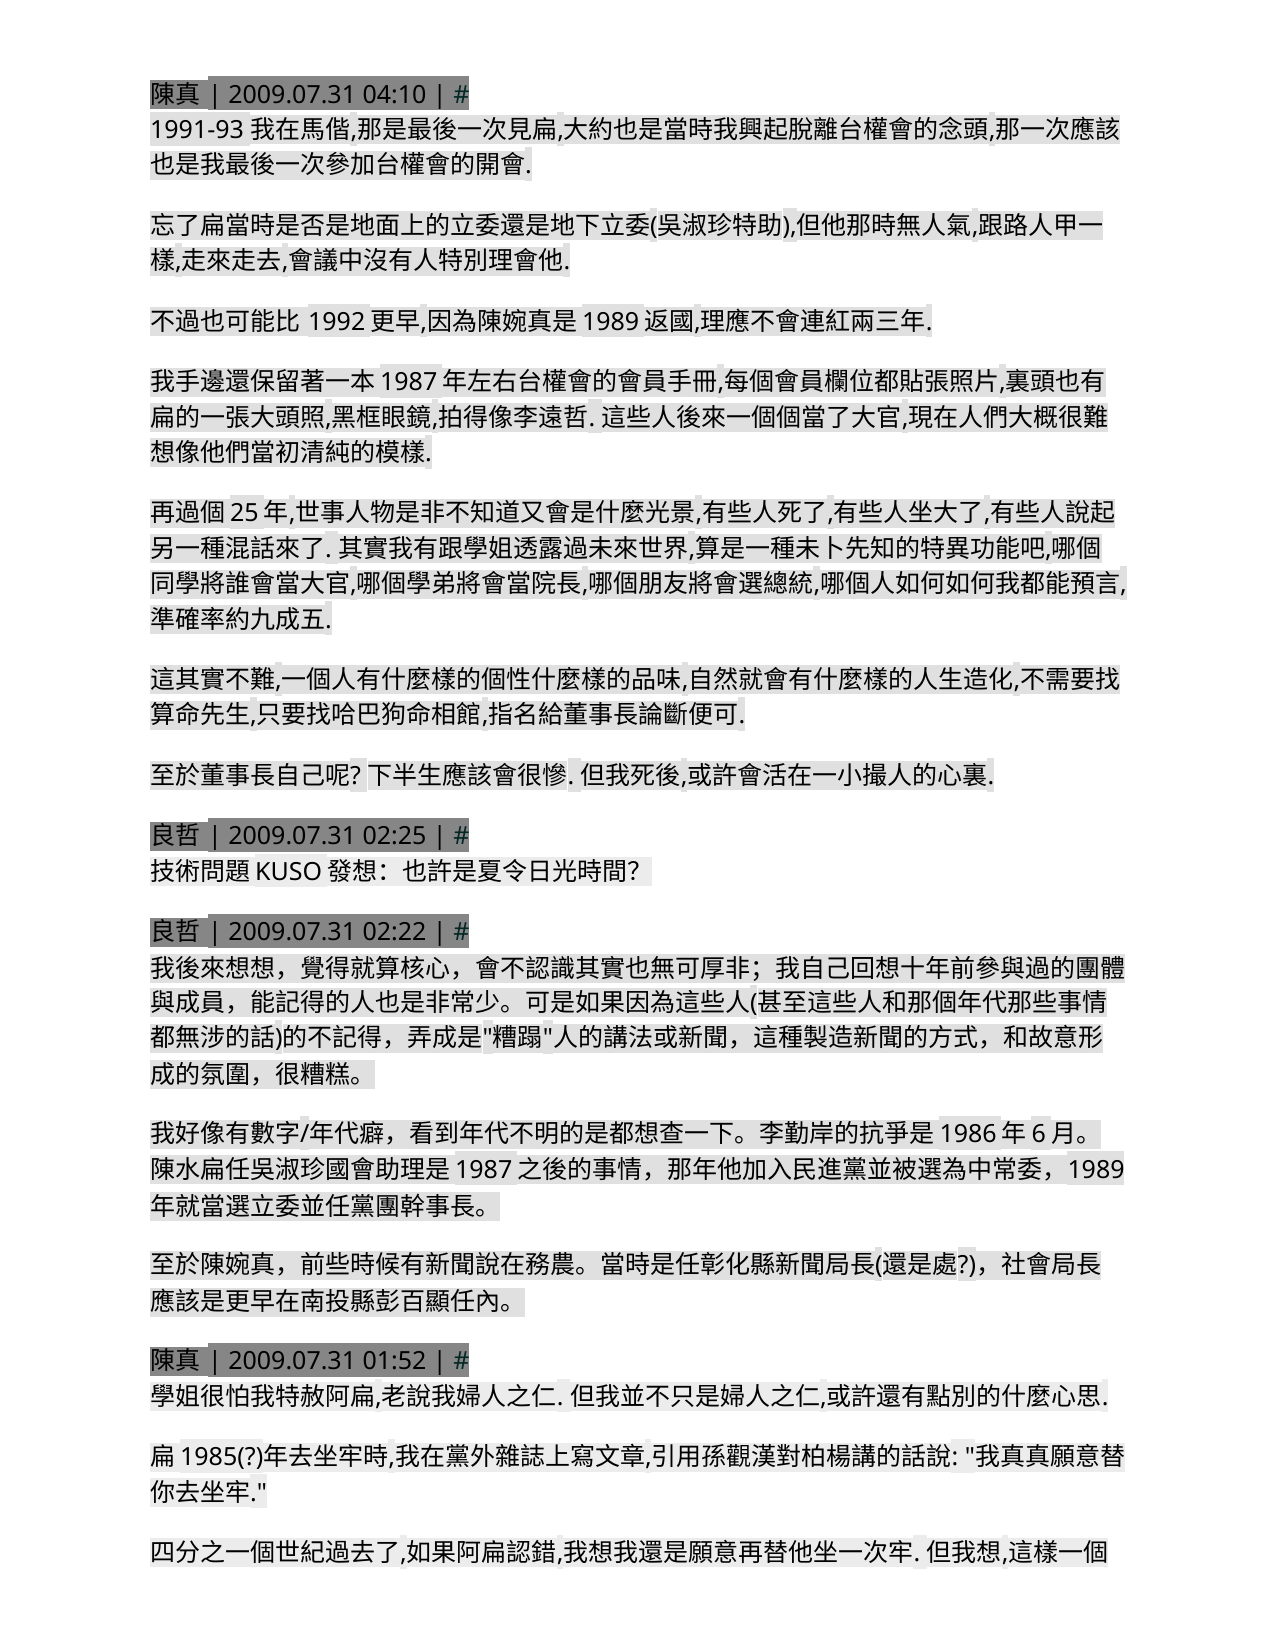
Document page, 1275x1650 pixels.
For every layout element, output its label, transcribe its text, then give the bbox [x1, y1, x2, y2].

text 陳真 | 2009.07.31 04:10 | # [150, 75, 1125, 110]
text 這其實不難,一個人有什麼樣的個性什麼樣的品味,自然就會有什麼樣的人生造化,不需要找算命先生,只要找哈巴狗命相館,指名給董事長論斷便可. [150, 660, 1125, 731]
text 扁1985(?)年去坐牢時,我在黨外雜誌上寫文章,引用孫觀漢對柏楊講的話說: "我真真願意替你去坐牢." [150, 1437, 1125, 1508]
text 再過個25年,世事人物是非不知道又會是什麼光景,有些人死了,有些人坐大了,有些人說起另一種混話來了. 其實我有跟學姐透露過未來世界,算是一種未卜先知的特異功能吧,哪個同學將誰會當大官,哪個學弟將會當院長,哪個朋友將會選總統,哪個人如何如何我都能預言,準確率約九成五. [150, 494, 1125, 635]
text 我手邊還保留著一本1987年左右台權會的會員手冊,每個會員欄位都貼張照片,裏頭也有扁的一張大頭照,黑框眼鏡,拍得像李遠哲. 這些人後來一個個當了大官,現在人們大概很難想像他們當初清純的模樣. [150, 362, 1125, 469]
text 四分之一個世紀過去了,如果阿扁認錯,我想我還是願意再替他坐一次牢. 但我想,這樣一個 [150, 1533, 1125, 1569]
text 不過也可能比 1992更早,因為陳婉真是1989返國,理應不會連紅兩三年. [150, 302, 1125, 337]
text 1991-93 我在馬偕,那是最後一次見扁,大約也是當時我興起脫離台權會的念頭,那一次應該也是我最後一次參加台權會的開會. [150, 110, 1125, 181]
text 至於陳婉真，前些時候有新聞說在務農。當時是任彰化縣新聞局長(還是處?)，社會局長應該是更早在南投縣彭百顯任內。 [150, 1246, 1125, 1317]
text 陳真 | 2009.07.31 01:52 | # [150, 1342, 1125, 1377]
text 我後來想想，覺得就算核心，會不認識其實也無可厚非；我自己回想十年前參與過的團體與成員，能記得的人也是非常少。可是如果因為這些人(甚至這些人和那個年代那些事情都無涉的話)的不記得，弄成是"糟蹋"人的講法或新聞，這種製造新聞的方式，和故意形成的氛圍，很糟糕。 [150, 948, 1125, 1089]
text 良哲 | 2009.07.31 02:25 | # [150, 817, 1125, 852]
text 學姐很怕我特赦阿扁,老說我婦人之仁. 但我並不只是婦人之仁,或許還有點別的什麼心思. [150, 1377, 1125, 1412]
text 至於董事長自己呢? 下半生應該會很慘. 但我死後,或許會活在一小撮人的心裏. [150, 756, 1125, 792]
text 技術問題KUSO發想：也許是夏令日光時間？ [150, 852, 1125, 887]
text 我好像有數字/年代癖，看到年代不明的是都想查一下。李勤岸的抗爭是1986年6月。陳水扁任吳淑珍國會助理是1987之後的事情，那年他加入民進黨並被選為中常委，1989年就當選立委並任黨團幹事長。 [150, 1114, 1125, 1221]
text 良哲 | 2009.07.31 02:22 | # [150, 912, 1125, 948]
text 忘了扁當時是否是地面上的立委還是地下立委(吳淑珍特助),但他那時無人氣,跟路人甲一樣,走來走去,會議中沒有人特別理會他. [150, 206, 1125, 277]
